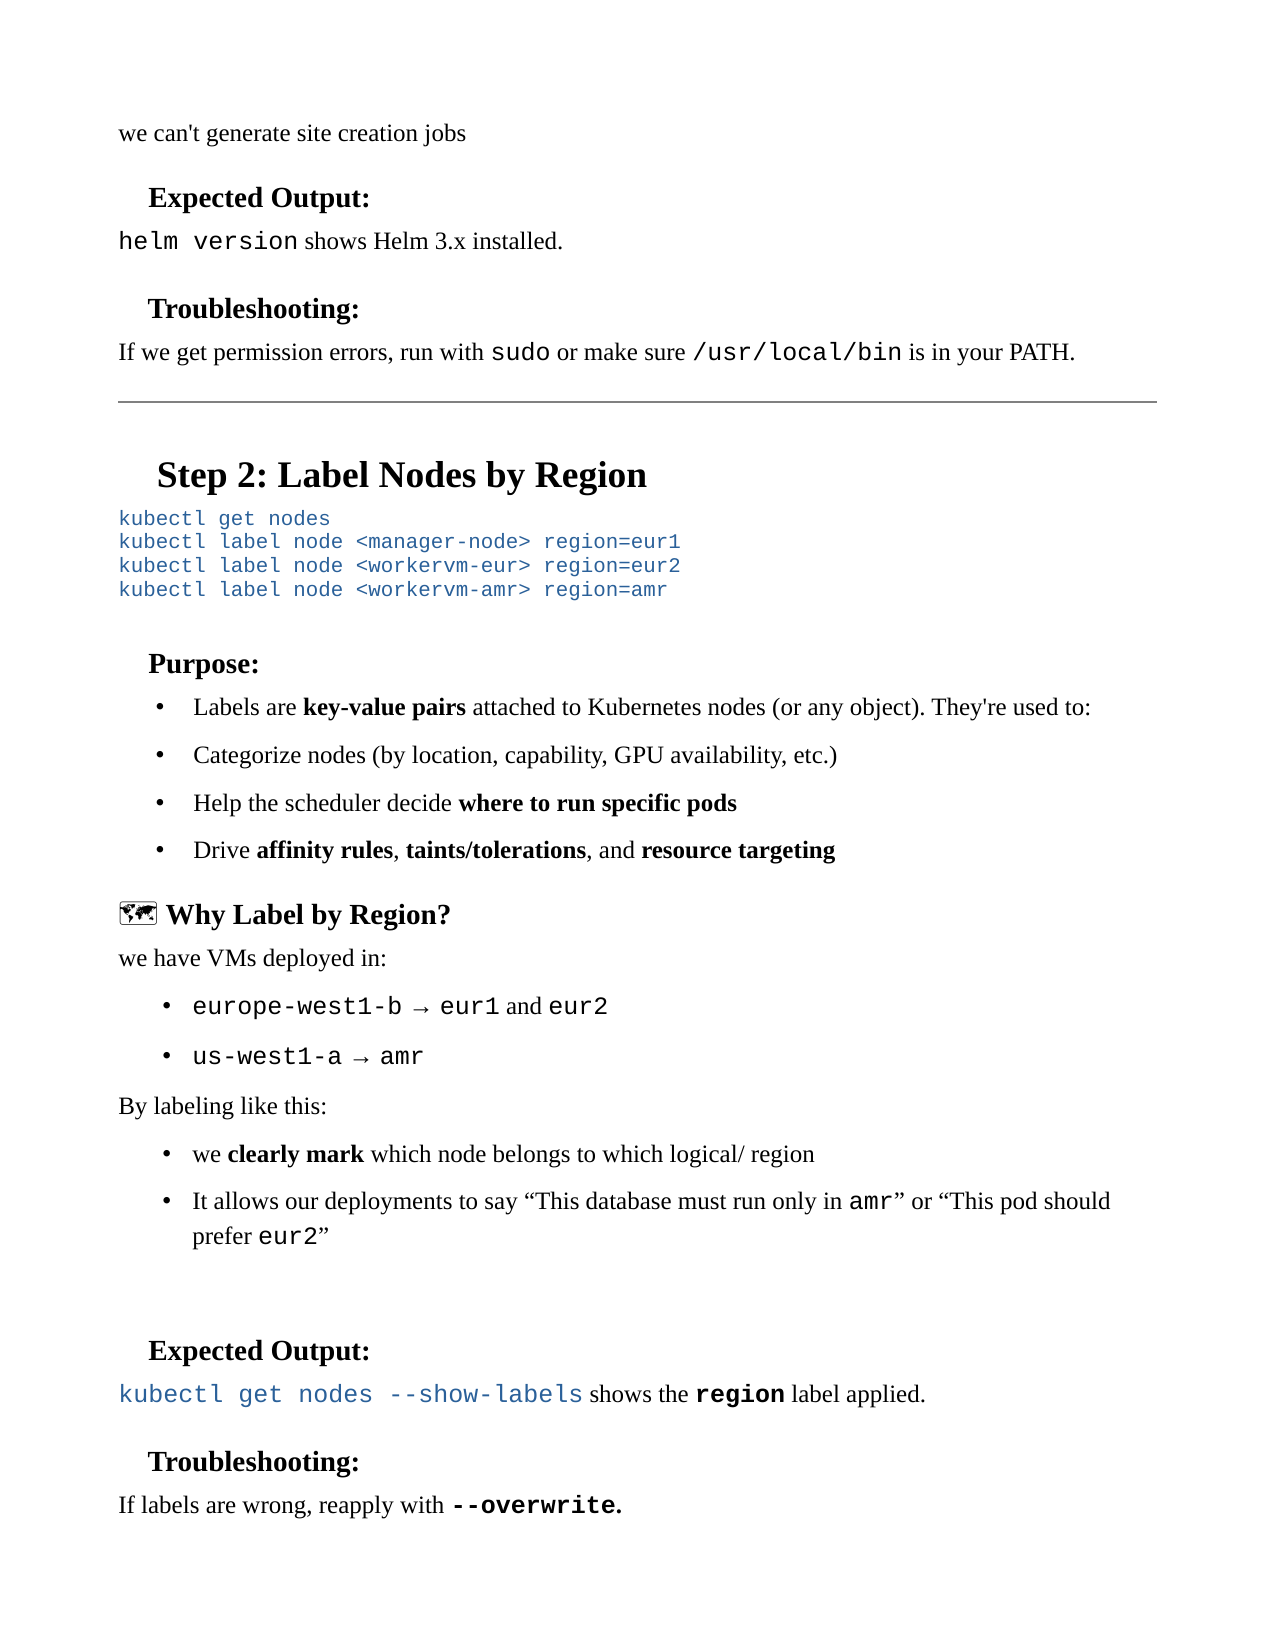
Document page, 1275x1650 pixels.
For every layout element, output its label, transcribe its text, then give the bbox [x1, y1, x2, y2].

subtitle 🧩 Troubleshooting: [118, 1444, 1157, 1478]
subtitle ✅ Expected Output: [118, 180, 1157, 214]
subtitle ✅ Expected Output: [118, 1333, 1157, 1367]
subtitle 🗺️ Why Label by Region? [118, 897, 1157, 931]
text If labels are wrong, reapply with --overwrite. [118, 1490, 1157, 1521]
text kubectl get nodes [118, 508, 1157, 531]
list Labels are key-value pairs attached to Kubernetes nodes (or any object). They're used to: [156, 692, 1157, 721]
text By labeling like this: [118, 1091, 1157, 1120]
text kubectl label node <workervm-amr> region=amr [118, 579, 1157, 602]
text If we get permission errors, run with sudo or make sure /usr/local/bin is in your PATH. [118, 337, 1157, 368]
list we clearly mark which node belongs to which logical/ region [162, 1139, 1157, 1167]
list It allows our deployments to say “This database must run only in amr” or “This pod should prefer eur2” [162, 1186, 1157, 1252]
text we can't generate site creation jobs [118, 118, 1157, 147]
subtitle 📌 Purpose: [118, 646, 1157, 680]
list us-west1-a → amr [162, 1041, 1157, 1072]
list Drive affinity rules, taints/tolerations, and resource targeting [156, 835, 1157, 864]
subtitle 🧩 Troubleshooting: [118, 291, 1157, 324]
text kubectl label node <workervm-eur> region=eur2 [118, 555, 1157, 579]
list Categorize nodes (by location, capability, GPU availability, etc.) [156, 740, 1157, 769]
text we have VMs deployed in: [118, 943, 1157, 972]
subtitle 📍 Step 2: Label Nodes by Region [118, 452, 1157, 495]
text helm version shows Helm 3.x installed. [118, 226, 1157, 257]
list europe-west1-b → eur1 and eur2 [162, 991, 1157, 1022]
text kubectl label node <manager-node> region=eur1 [118, 531, 1157, 555]
list Help the scheduler decide where to run specific pods [156, 788, 1157, 816]
text kubectl get nodes --show-labels shows the region label applied. [118, 1379, 1157, 1410]
